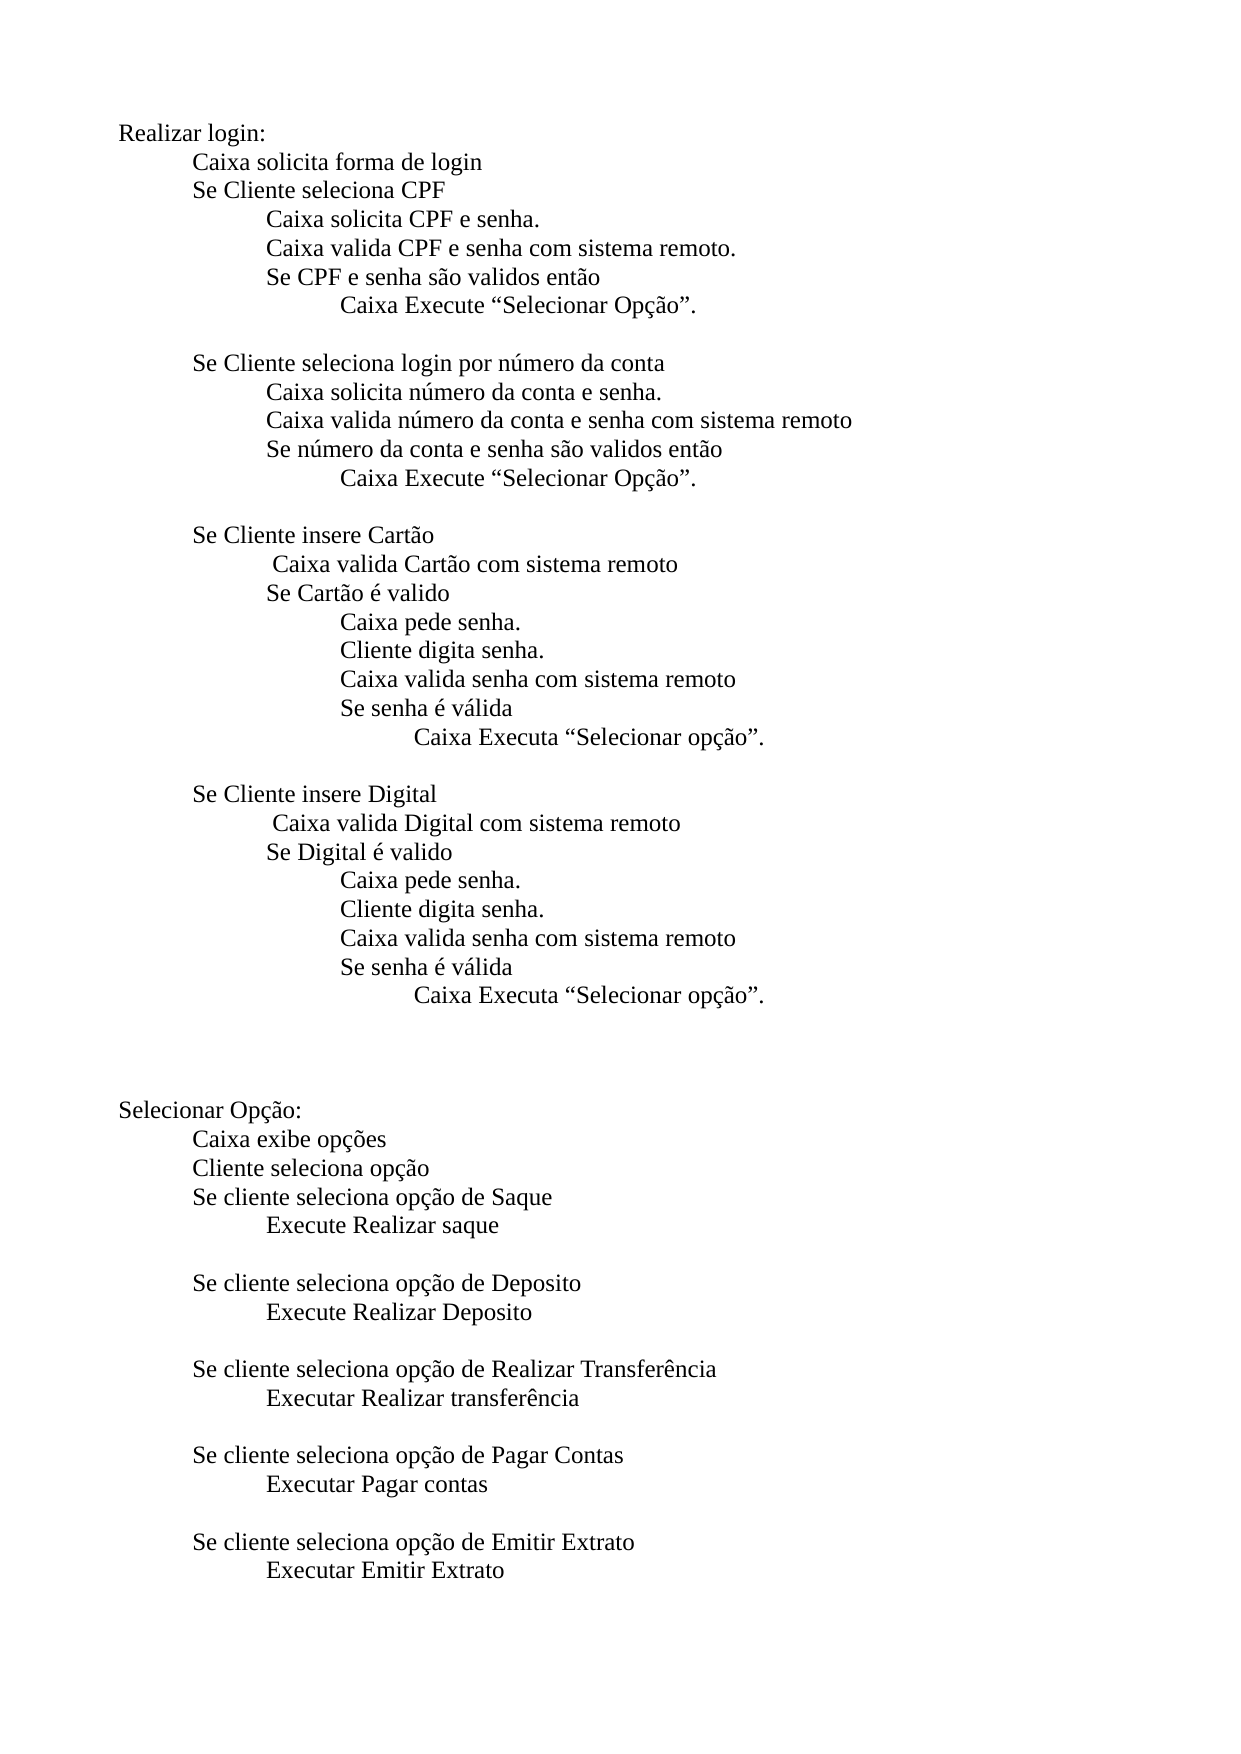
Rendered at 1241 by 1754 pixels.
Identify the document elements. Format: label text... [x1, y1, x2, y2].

text Se cliente seleciona opção de Realizar Transferência [118, 1354, 1122, 1383]
text Caixa pede senha. [118, 866, 1122, 894]
text Se senha é válida [118, 693, 1122, 722]
text Se cliente seleciona opção de Deposito [118, 1268, 1122, 1297]
text Se Cliente seleciona login por número da conta [118, 348, 1122, 377]
text Cliente digita senha. [118, 636, 1122, 664]
text Caixa valida CPF e senha com sistema remoto. [118, 233, 1122, 262]
text Caixa solicita forma de login [118, 147, 1122, 176]
text Caixa Executa “Selecionar opção”. [118, 722, 1122, 751]
text Se Cliente insere Digital [118, 779, 1122, 808]
text Caixa valida número da conta e senha com sistema remoto [118, 406, 1122, 434]
text Se senha é válida [118, 952, 1122, 981]
text Caixa Execute “Selecionar Opção”. [118, 291, 1122, 319]
text Selecionar Opção: [118, 1096, 1122, 1124]
text Execute Realizar Deposito [118, 1297, 1122, 1326]
text Se cliente seleciona opção de Emitir Extrato [118, 1527, 1122, 1556]
text Caixa solicita CPF e senha. [118, 204, 1122, 233]
text Caixa Executa “Selecionar opção”. [118, 981, 1122, 1009]
text Se Digital é valido [118, 837, 1122, 866]
text Se Cartão é valido [118, 578, 1122, 607]
text Cliente seleciona opção [118, 1153, 1122, 1182]
text Caixa valida senha com sistema remoto [118, 923, 1122, 952]
text Se Cliente insere Cartão [118, 521, 1122, 549]
text Executar Realizar transferência [118, 1383, 1122, 1412]
text Se número da conta e senha são validos então [118, 434, 1122, 463]
text Caixa exibe opções [118, 1124, 1122, 1153]
text Se cliente seleciona opção de Pagar Contas [118, 1441, 1122, 1469]
text Se cliente seleciona opção de Saque [118, 1182, 1122, 1211]
text Caixa valida Cartão com sistema remoto [118, 549, 1122, 578]
text Se CPF e senha são validos então [118, 262, 1122, 291]
text Executar Pagar contas [118, 1469, 1122, 1498]
text Se Cliente seleciona CPF [118, 176, 1122, 204]
text Executar Emitir Extrato [118, 1556, 1122, 1584]
text Caixa valida senha com sistema remoto [118, 664, 1122, 693]
text Caixa solicita número da conta e senha. [118, 377, 1122, 406]
text Caixa pede senha. [118, 607, 1122, 636]
text Caixa Execute “Selecionar Opção”. [118, 463, 1122, 492]
text Caixa valida Digital com sistema remoto [118, 808, 1122, 837]
text Cliente digita senha. [118, 894, 1122, 923]
text Execute Realizar saque [118, 1211, 1122, 1239]
text Realizar login: [118, 118, 1122, 147]
